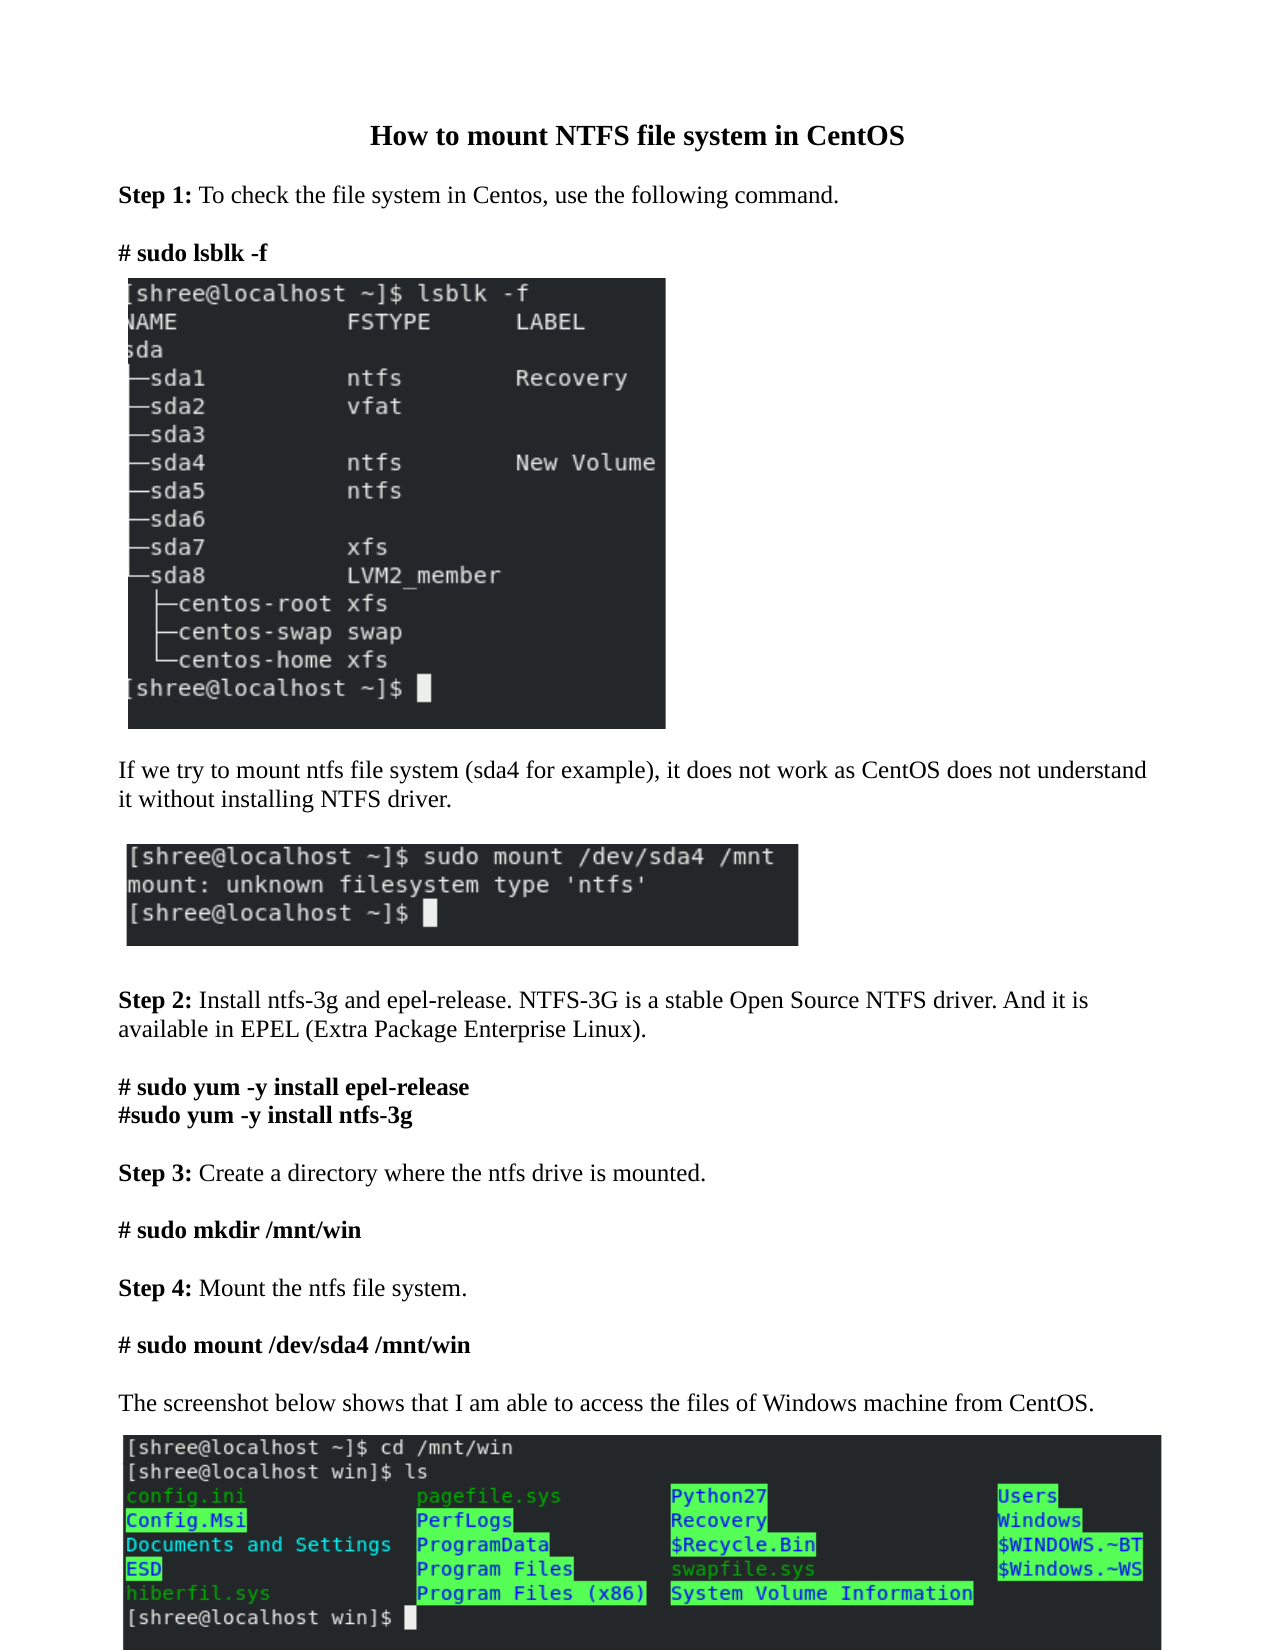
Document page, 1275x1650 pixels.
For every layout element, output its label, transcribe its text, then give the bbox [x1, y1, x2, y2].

text How to mount NTFS file system in CentOS [118, 118, 1157, 152]
text Step 1: To check the file system in Centos, use the following command. [118, 180, 1157, 209]
text Step 3: Create a directory where the ntfs drive is mounted. [118, 1158, 1157, 1187]
picture [122, 1435, 1162, 1650]
picture [128, 278, 666, 729]
text # sudo yum -y install epel-release [118, 1072, 1157, 1100]
picture [126, 844, 799, 946]
text #sudo yum -y install ntfs-3g [118, 1100, 1157, 1129]
text Step 4: Mount the ntfs file system. [118, 1273, 1157, 1302]
text The screenshot below shows that I am able to access the files of Windows machine from CentOS. [118, 1388, 1157, 1417]
text # sudo lsblk -f [118, 238, 1157, 267]
text Step 2: Install ntfs-3g and epel-release. NTFS-3G is a stable Open Source NTFS driver. And it is available in EPEL (Extra Package Enterprise Linux). [118, 985, 1157, 1043]
text If we try to mount ntfs file system (sda4 for example), it does not work as CentOS does not understand it without installing NTFS driver. [118, 755, 1157, 813]
text # sudo mkdir /mnt/win [118, 1215, 1157, 1244]
text # sudo mount /dev/sda4 /mnt/win [118, 1330, 1157, 1359]
